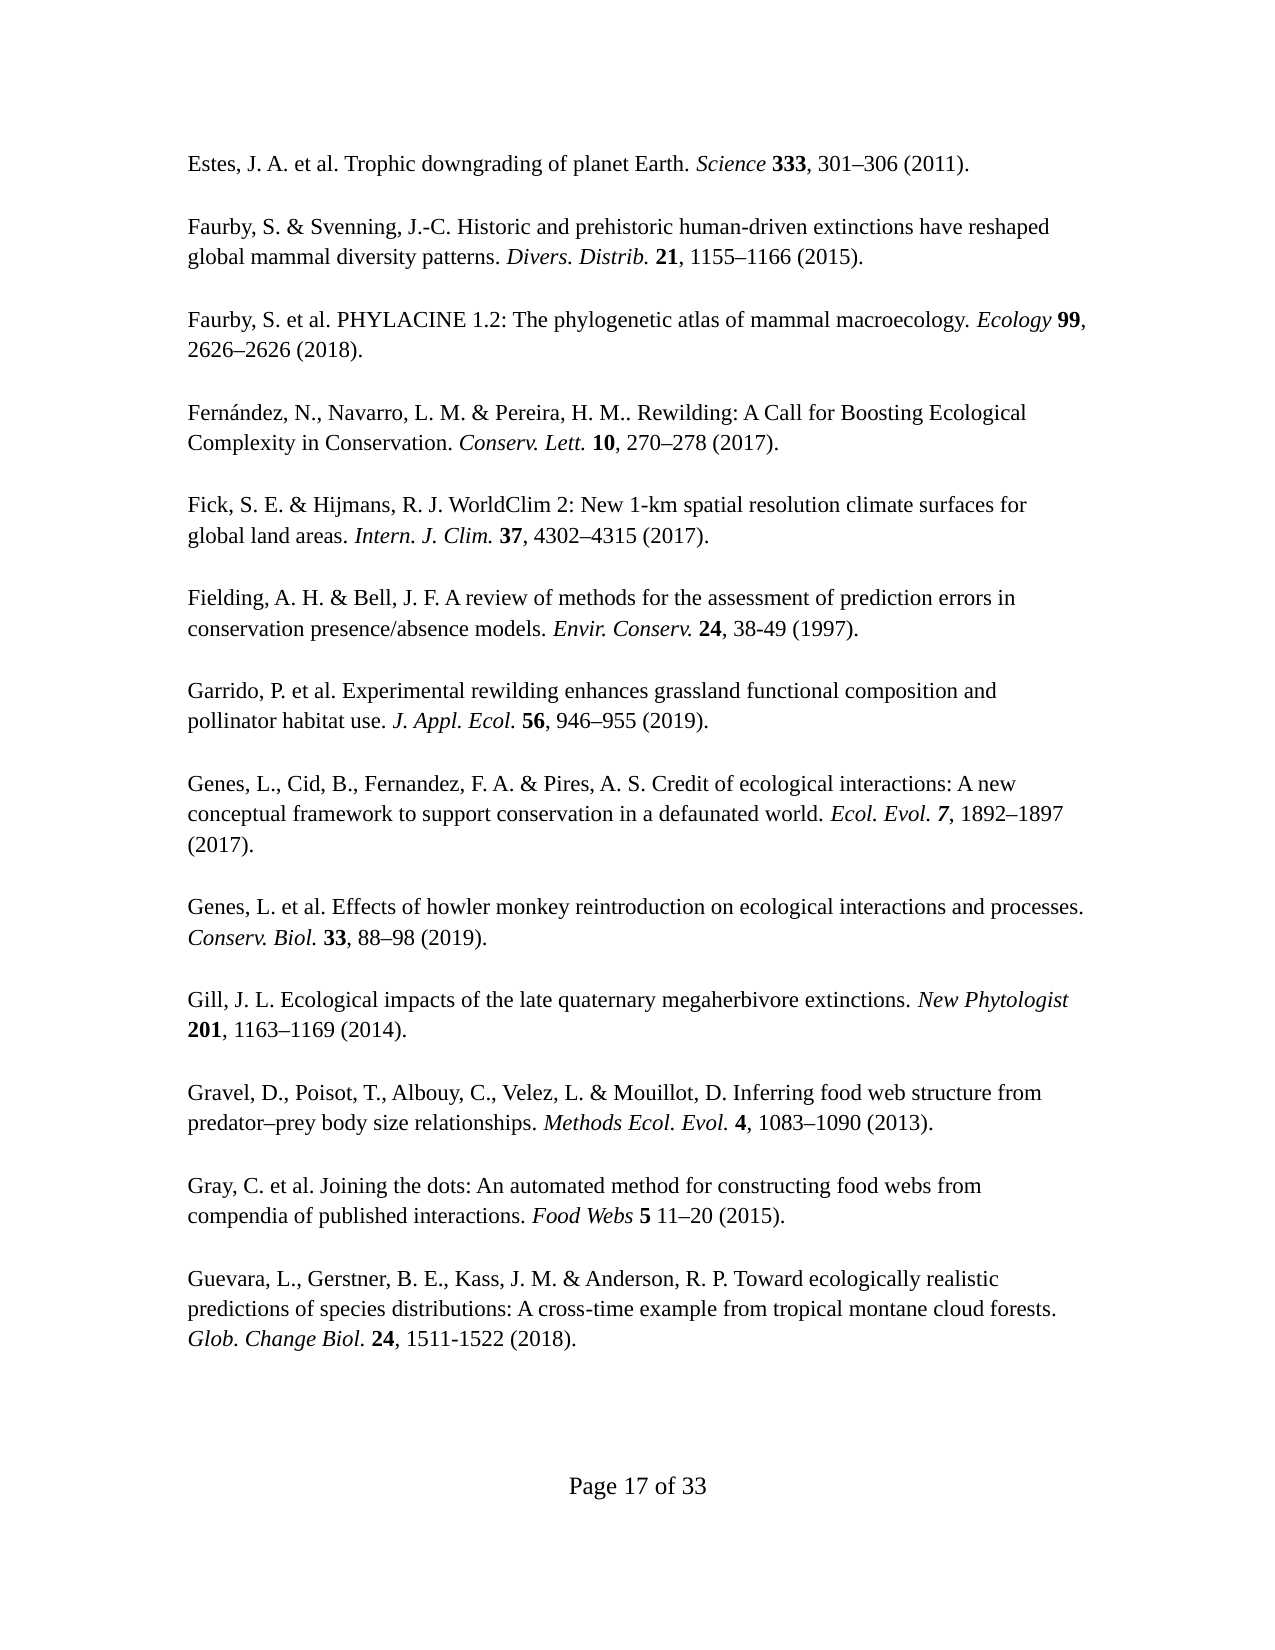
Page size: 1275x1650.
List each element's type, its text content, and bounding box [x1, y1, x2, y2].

text Fielding, A. H. & Bell, J. F. A review of methods for the assessment of prediction errors in conservation presence/absence models. Envir. Conserv. 24, 38-49 (1997). [187, 584, 1087, 641]
text Gravel, D., Poisot, T., Albouy, C., Velez, L. & Mouillot, D. Inferring food web structure from predator–prey body size relationships. Methods Ecol. Evol. 4, 1083–1090 (2013). [187, 1079, 1087, 1136]
text Fernández, N., Navarro, L. M. & Pereira, H. M.. Rewilding: A Call for Boosting Ecological Complexity in Conservation. Conserv. Lett. 10, 270–278 (2017). [187, 398, 1087, 455]
text Guevara, L., Gerstner, B. E., Kass, J. M. & Anderson, R. P. Toward ecologically realistic predictions of species distributions: A cross‐time example from tropical montane cloud forests. Glob. Change Biol. 24, 1511-1522 (2018). [187, 1265, 1087, 1352]
text Gill, J. L. Ecological impacts of the late quaternary megaherbivore extinctions. New Phytologist 201, 1163–1169 (2014). [187, 986, 1087, 1043]
text Genes, L. et al. Effects of howler monkey reintroduction on ecological interactions and processes. Conserv. Biol. 33, 88–98 (2019). [187, 893, 1087, 950]
text Faurby, S. & Svenning, J.-C. Historic and prehistoric human-driven extinctions have reshaped global mammal diversity patterns. Divers. Distrib. 21, 1155–1166 (2015). [187, 213, 1087, 269]
text Gray, C. et al. Joining the dots: An automated method for constructing food webs from compendia of published interactions. Food Webs 5 11–20 (2015). [187, 1172, 1087, 1229]
text Garrido, P. et al. Experimental rewilding enhances grassland functional composition and pollinator habitat use. J. Appl. Ecol. 56, 946–955 (2019). [187, 677, 1087, 734]
text Faurby, S. et al. PHYLACINE 1.2: The phylogenetic atlas of mammal macroecology. Ecology 99, 2626–2626 (2018). [187, 306, 1087, 362]
text Fick, S. E. & Hijmans, R. J. WorldClim 2: New 1-km spatial resolution climate surfaces for global land areas. Intern. J. Clim. 37, 4302–4315 (2017). [187, 491, 1087, 548]
text Genes, L., Cid, B., Fernandez, F. A. & Pires, A. S. Credit of ecological interactions: A new conceptual framework to support conservation in a defaunated world. Ecol. Evol. 7, 1892–1897 (2017). [187, 770, 1087, 857]
text Estes, J. A. et al. Trophic downgrading of planet Earth. Science 333, 301–306 (2011). [187, 150, 1087, 176]
